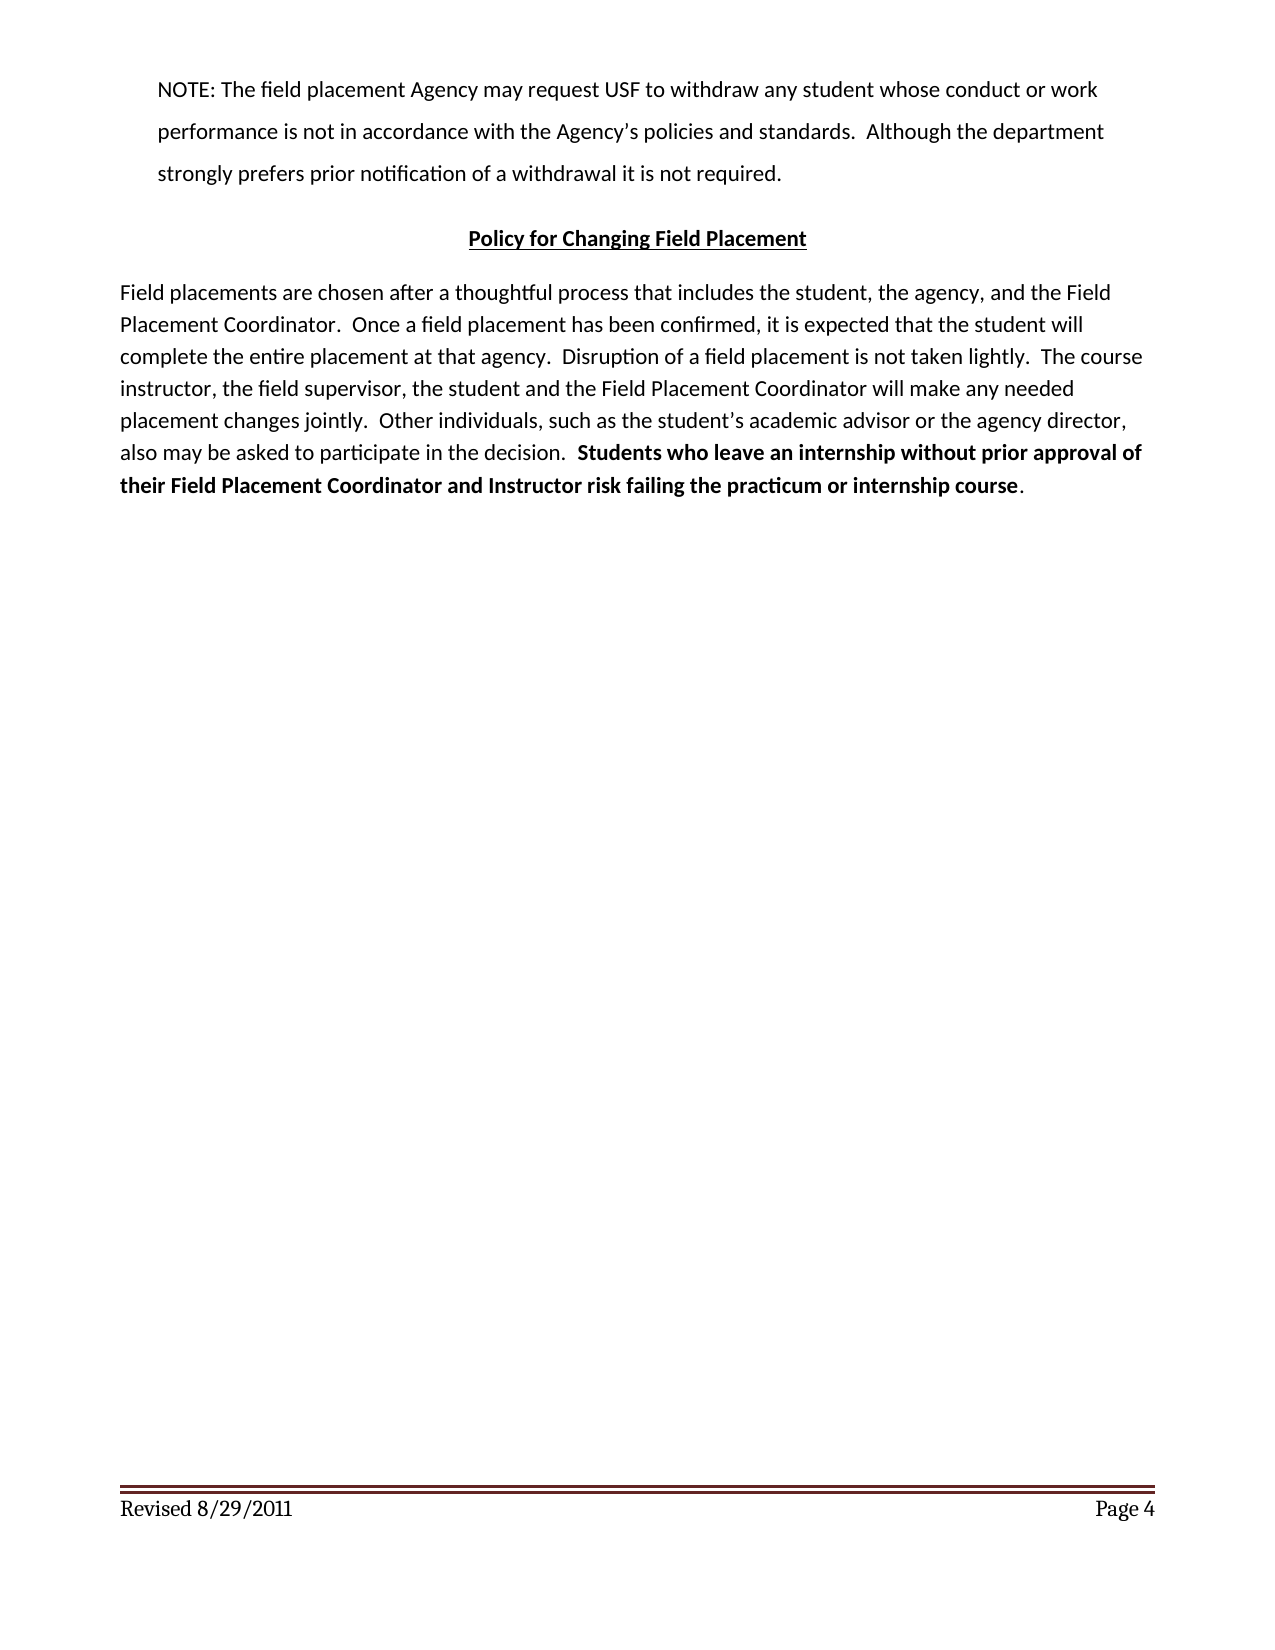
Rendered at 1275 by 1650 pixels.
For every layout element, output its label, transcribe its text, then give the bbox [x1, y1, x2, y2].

text Policy for Changing Field Placement [120, 224, 1155, 253]
text Field placements are chosen after a thoughtful process that includes the student, the agency, and the Field Placement Coordinator. Once a field placement has been confirmed, it is expected that the student will complete the entire placement at that agency. Disruption of a field placement is not taken lightly. The course instructor, the field supervisor, the student and the Field Placement Coordinator will make any needed placement changes jointly. Other individuals, such as the student’s academic advisor or the agency director, also may be asked to participate in the decision. Students who leave an internship without prior approval of their Field Placement Coordinator and Instructor risk failing the practicum or internship course. [120, 278, 1155, 499]
text NOTE: The field placement Agency may request USF to withdraw any student whose conduct or work performance is not in accordance with the Agency’s policies and standards. Although the department strongly prefers prior notification of a withdrawal it is not required. [157, 75, 1155, 187]
